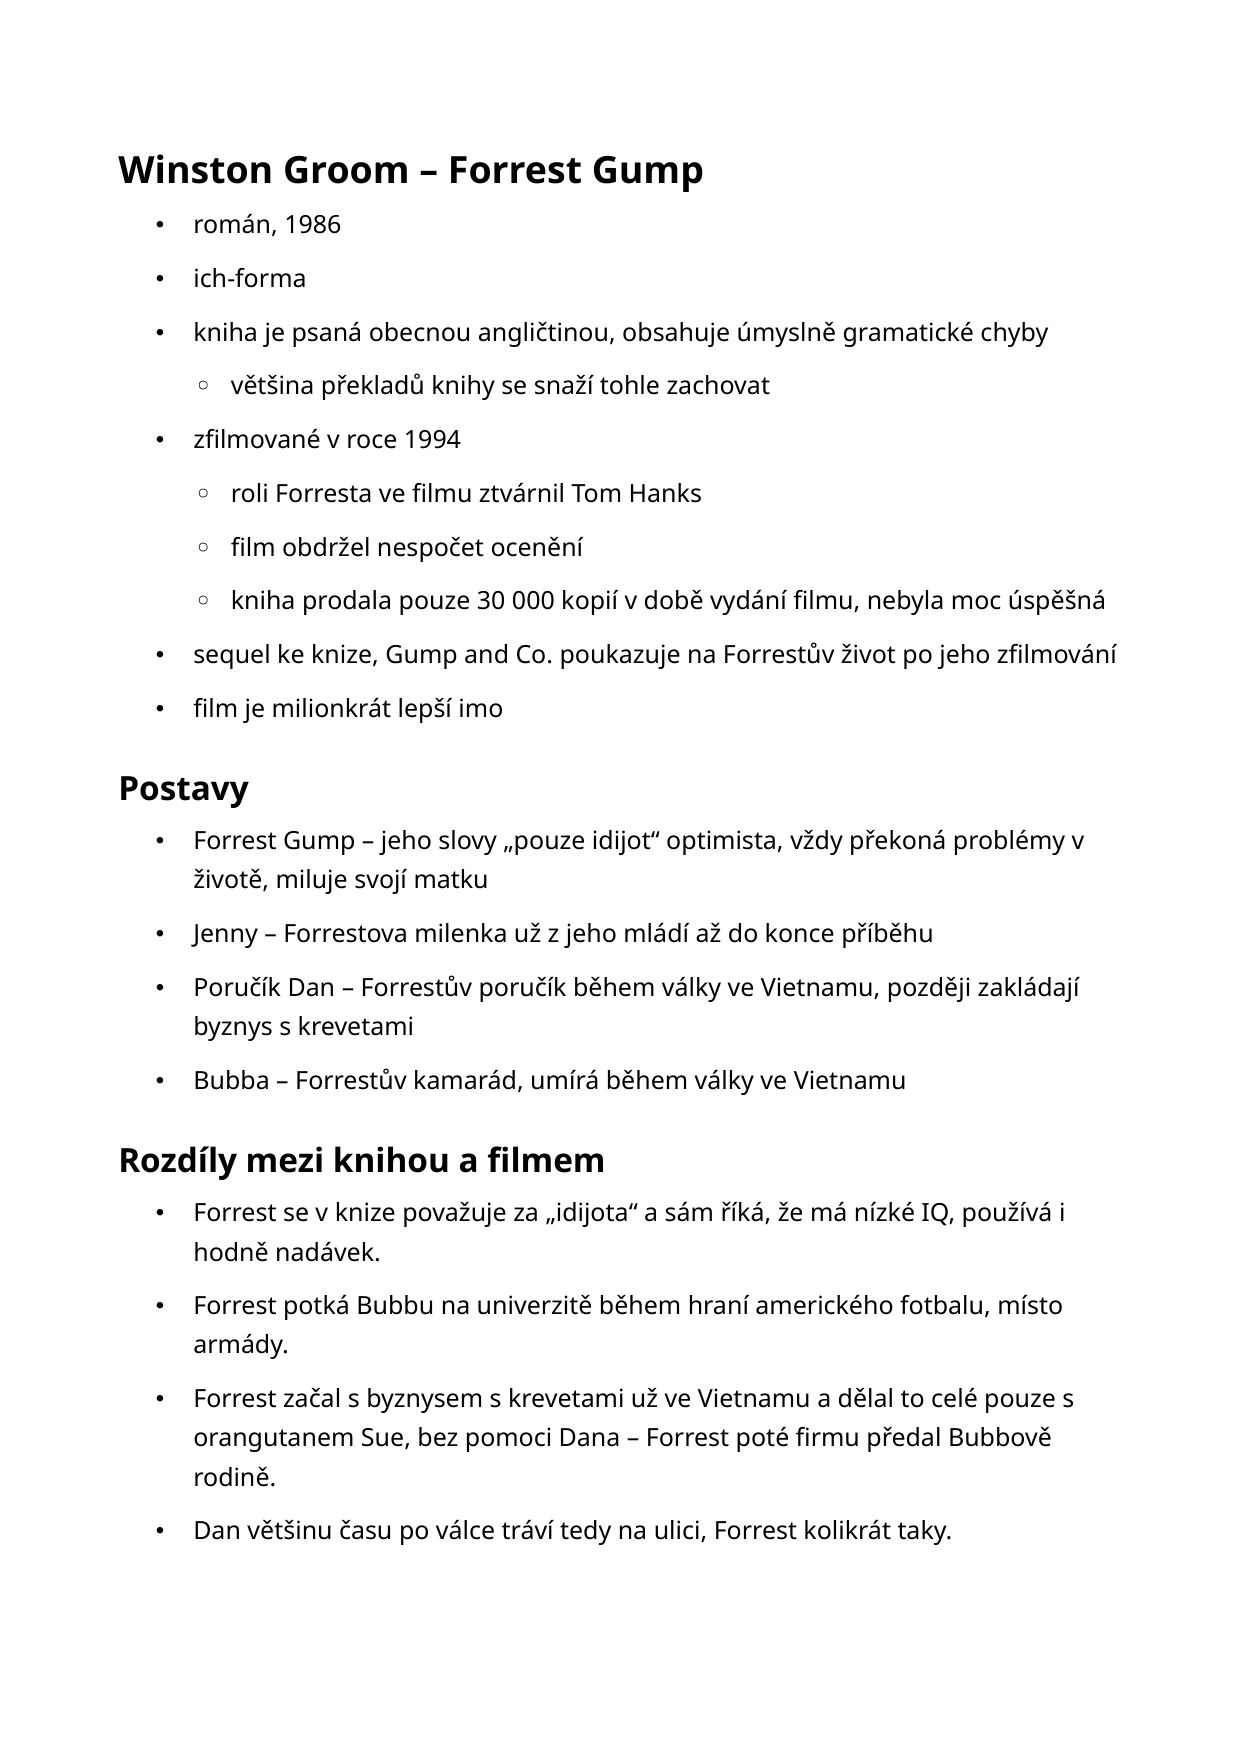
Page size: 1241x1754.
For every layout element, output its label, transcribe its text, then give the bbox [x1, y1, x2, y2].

list sequel ke knize, Gump and Co. poukazuje na Forrestův život po jeho zfilmování [156, 637, 1122, 671]
list Jenny – Forrestova milenka už z jeho mládí až do konce příběhu [156, 916, 1122, 950]
subtitle Rozdíly mezi knihou a filmem [118, 1137, 1122, 1182]
list ich-forma [156, 260, 1122, 294]
list většina překladů knihy se snaží tohle zachovat [193, 368, 1122, 402]
list Forrest Gump – jeho slovy „pouze idijot“ optimista, vždy překoná problémy v životě, miluje svojí matku [156, 823, 1122, 896]
list kniha je psaná obecnou angličtinou, obsahuje úmyslně gramatické chyby [156, 314, 1122, 348]
list film obdržel nespočet ocenění [193, 529, 1122, 563]
list Bubba – Forrestův kamarád, umírá během války ve Vietnamu [156, 1062, 1122, 1097]
list Forrest se v knize považuje za „idijota“ a sám říká, že má nízké IQ, používá i hodně nadávek. [156, 1195, 1122, 1268]
list Forrest potká Bubbu na univerzitě během hraní amerického fotbalu, místo armády. [156, 1288, 1122, 1361]
list kniha prodala pouze 30 000 kopií v době vydání filmu, nebyla moc úspěšná [193, 583, 1122, 617]
list Poručík Dan – Forrestův poručík během války ve Vietnamu, později zakládají byznys s krevetami [156, 969, 1122, 1043]
list Dan většinu času po válce tráví tedy na ulici, Forrest kolikrát taky. [156, 1513, 1122, 1547]
list roli Forresta ve filmu ztvárnil Tom Hanks [193, 475, 1122, 509]
list román, 1986 [156, 207, 1122, 241]
list zfilmované v roce 1994 [156, 422, 1122, 456]
list film je milionkrát lepší imo [156, 690, 1122, 724]
subtitle Postavy [118, 765, 1122, 810]
subtitle Winston Groom – Forrest Gump [118, 143, 1122, 194]
list Forrest začal s byznysem s krevetami už ve Vietnamu a dělal to celé pouze s orangutanem Sue, bez pomoci Dana – Forrest poté firmu předal Bubbově rodině. [156, 1381, 1122, 1493]
